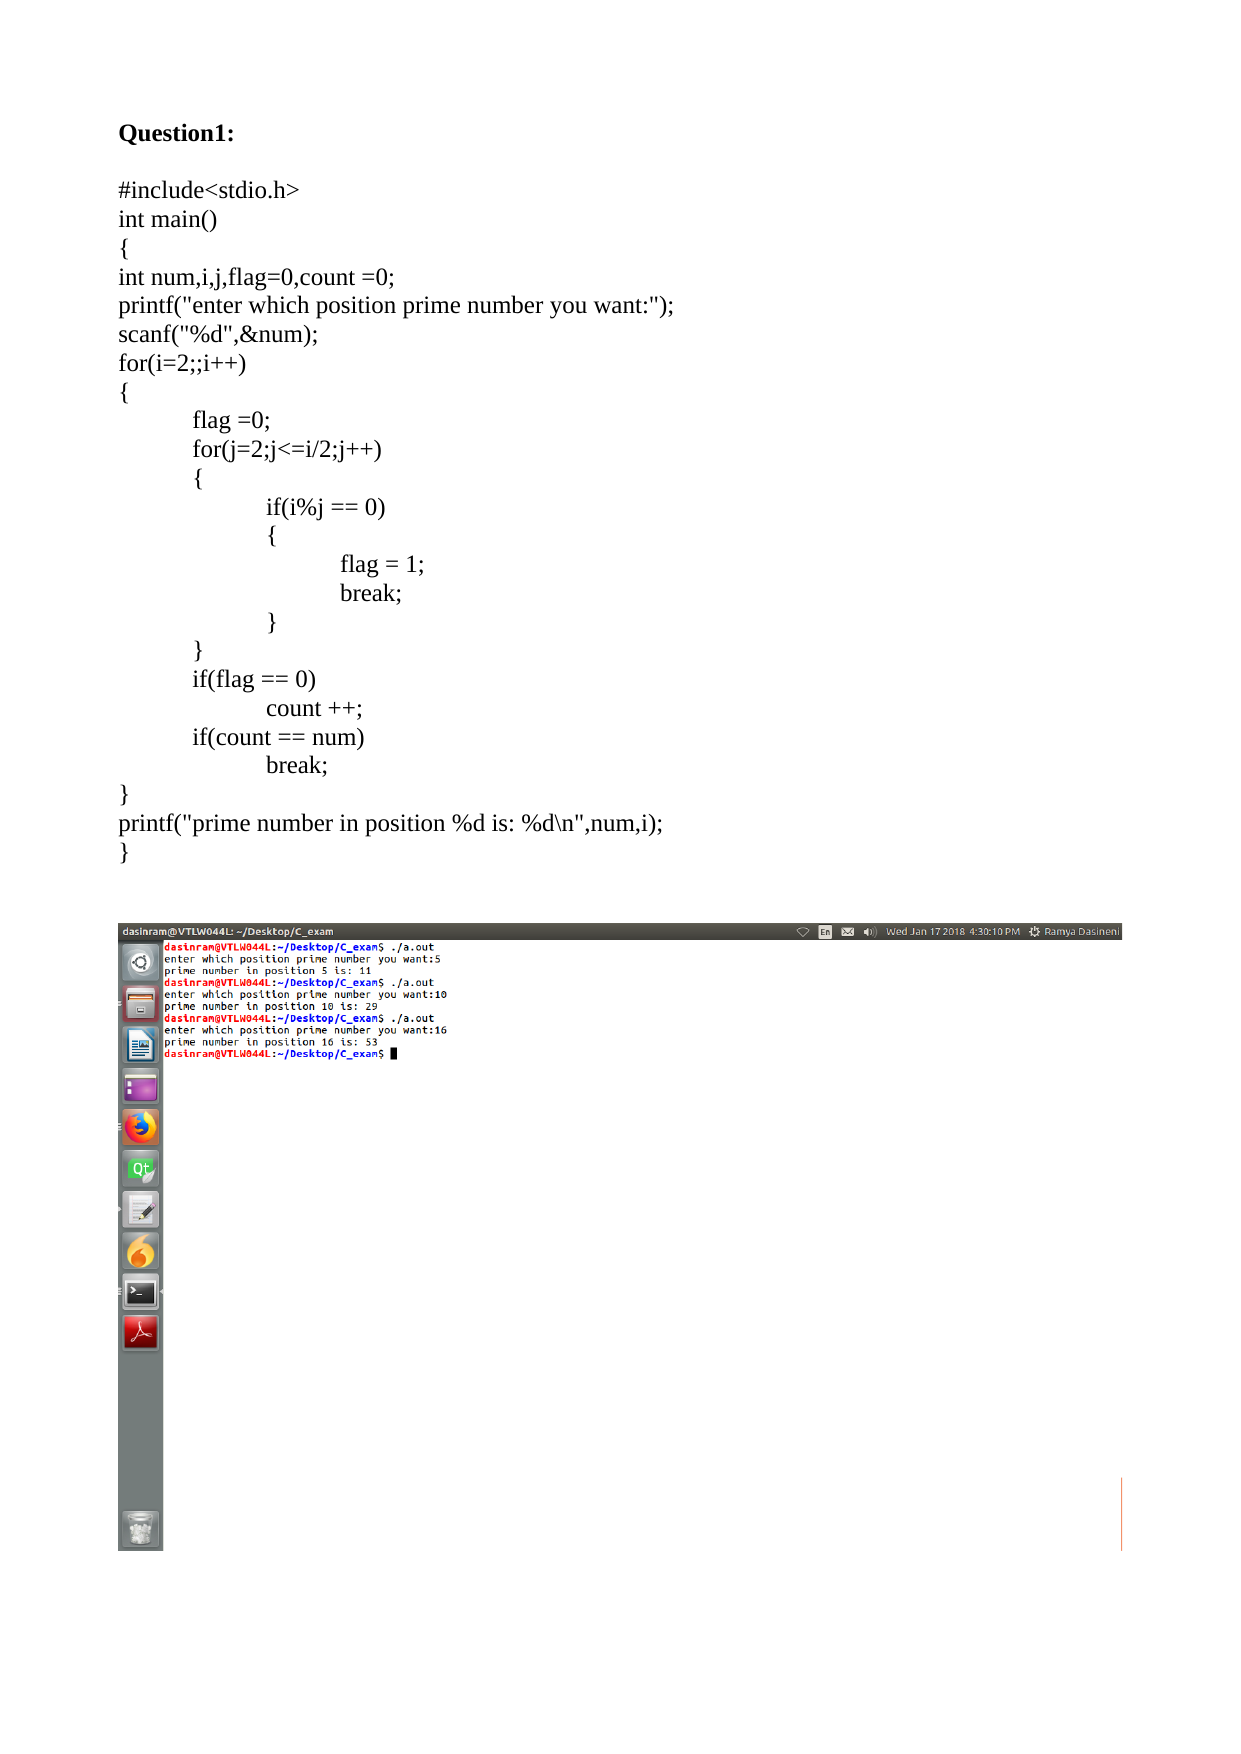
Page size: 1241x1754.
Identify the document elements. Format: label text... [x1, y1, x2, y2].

text int main() [118, 204, 1122, 233]
picture [118, 923, 1123, 1551]
text } [118, 636, 1122, 664]
text { [118, 233, 1122, 262]
text #include<stdio.h> [118, 176, 1122, 204]
text for(j=2;j<=i/2;j++) [118, 434, 1122, 463]
text if(count == num) [118, 722, 1122, 751]
text scanf("%d",&num); [118, 319, 1122, 348]
text { [118, 463, 1122, 492]
text for(i=2;;i++) [118, 348, 1122, 377]
text flag = 1; [118, 549, 1122, 578]
text break; [118, 578, 1122, 607]
text { [118, 521, 1122, 549]
text if(flag == 0) [118, 664, 1122, 693]
text printf("enter which position prime number you want:"); [118, 291, 1122, 319]
text break; [118, 751, 1122, 779]
text flag =0; [118, 406, 1122, 434]
text count ++; [118, 693, 1122, 722]
text int num,i,j,flag=0,count =0; [118, 262, 1122, 291]
text } [118, 779, 1122, 808]
text Question1: [118, 118, 1122, 147]
text } [118, 607, 1122, 636]
text { [118, 377, 1122, 406]
text } [118, 837, 1122, 866]
text if(i%j == 0) [118, 492, 1122, 521]
text printf("prime number in position %d is: %d\n",num,i); [118, 808, 1122, 837]
